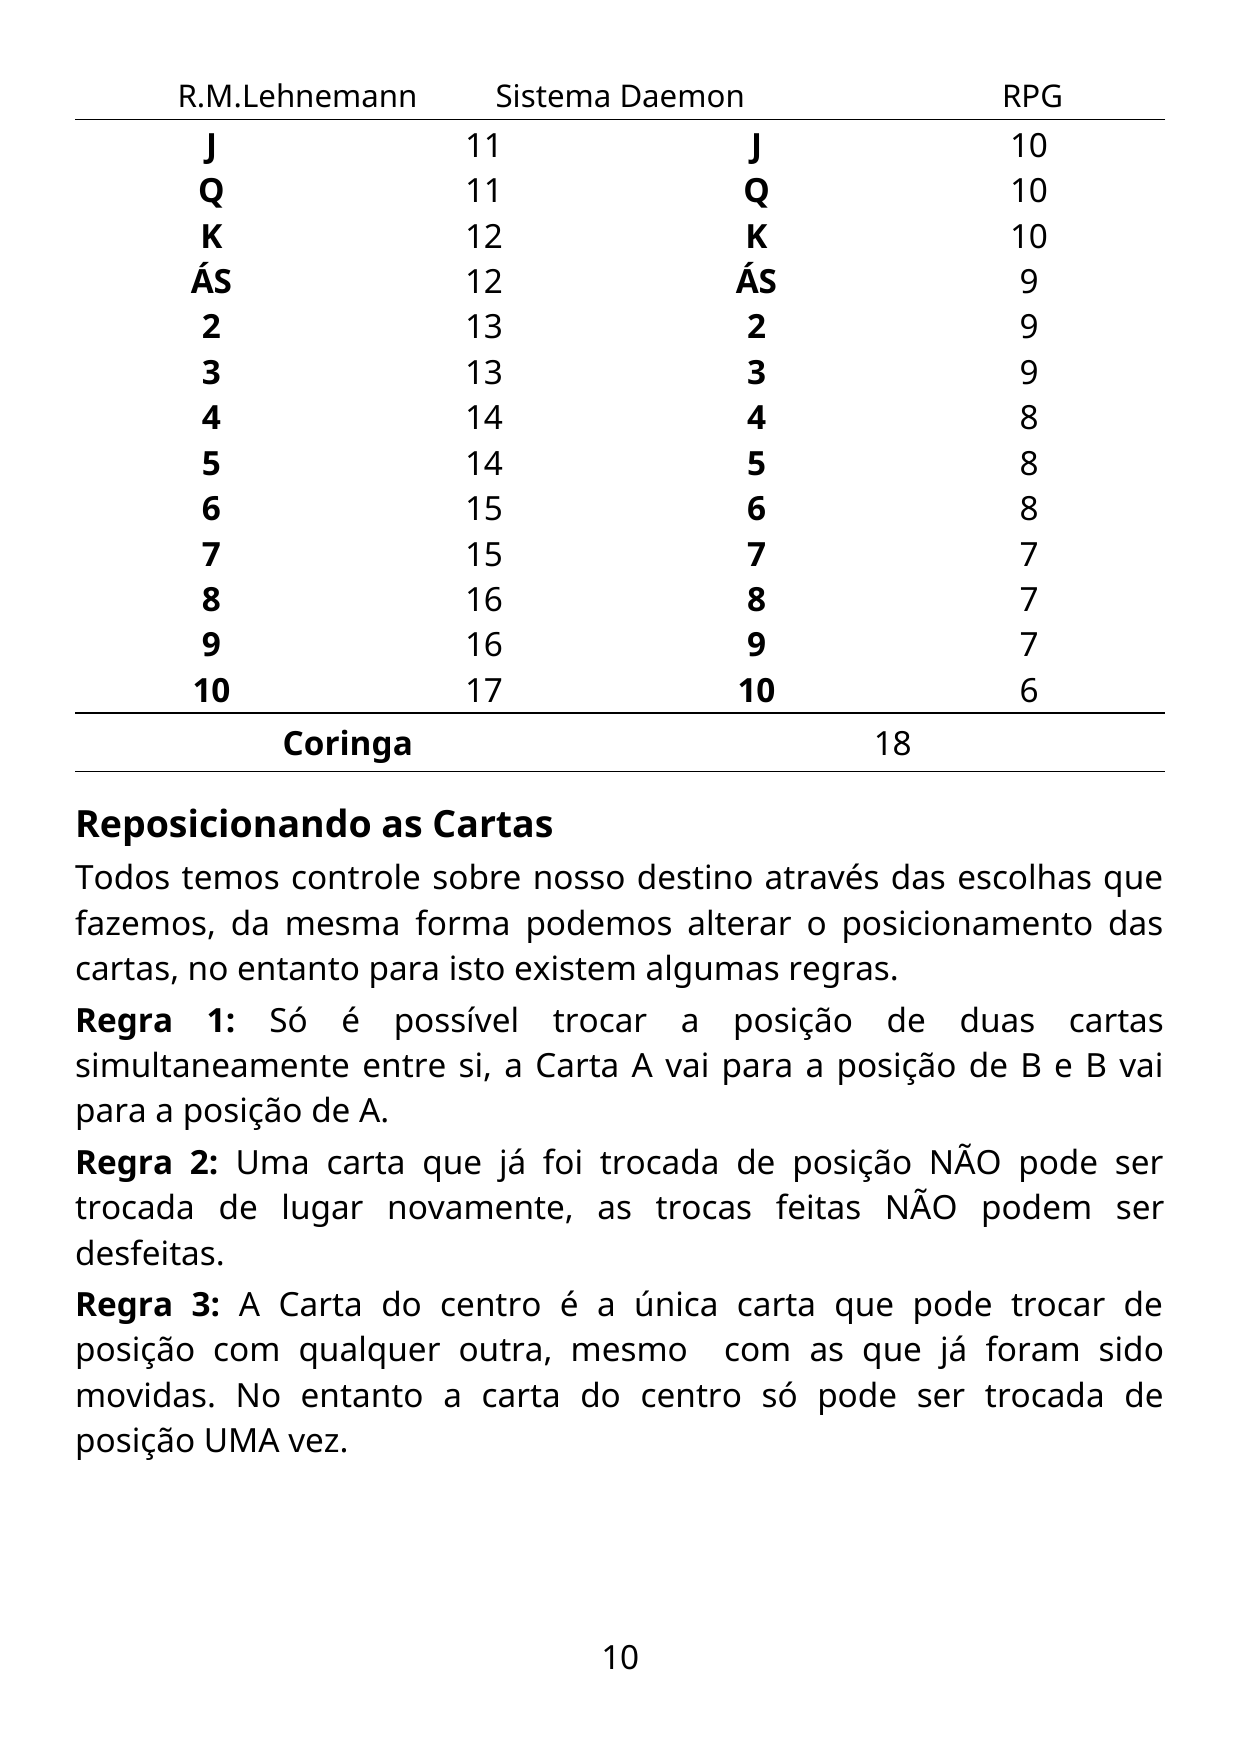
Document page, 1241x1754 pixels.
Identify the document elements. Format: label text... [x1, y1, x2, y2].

table_cell K [75, 213, 347, 258]
table_cell 9 [893, 258, 1165, 303]
table_cell 10 [620, 667, 892, 712]
table_cell 7 [893, 621, 1165, 667]
table_cell J [620, 120, 892, 167]
text Regra 3: A Carta do centro é a única carta que pode trocar de posição com qualquer outra, mesmo com as que já foram sido movidas. No entanto a carta do centro só pode ser trocada de posição UMA vez. [75, 1281, 1165, 1462]
table_cell 11 [348, 120, 620, 167]
table_cell 5 [75, 440, 347, 485]
table_cell 14 [348, 394, 620, 439]
table_cell 2 [75, 303, 347, 349]
table_cell 10 [893, 213, 1165, 258]
table_cell Q [75, 167, 347, 212]
table_cell 17 [348, 667, 620, 712]
table_cell 10 [893, 167, 1165, 212]
table_cell 9 [75, 621, 347, 667]
table_cell 8 [893, 440, 1165, 485]
table_cell 8 [893, 394, 1165, 439]
table_cell 6 [75, 485, 347, 530]
text Regra 1: Só é possível trocar a posição de duas cartas simultaneamente entre si, a Carta A vai para a posição de B e B vai para a posição de A. [75, 996, 1165, 1133]
table_cell 7 [893, 530, 1165, 576]
table_cell 15 [348, 485, 620, 530]
table_cell 10 [893, 120, 1165, 167]
table_cell 8 [893, 485, 1165, 530]
table_cell 18 [620, 714, 1165, 771]
table_cell 15 [348, 530, 620, 576]
table_cell 16 [348, 576, 620, 621]
table_cell 8 [620, 576, 892, 621]
table_cell Coringa [75, 714, 620, 771]
table_cell ÁS [620, 258, 892, 303]
table_cell 5 [620, 440, 892, 485]
table_cell Q [620, 167, 892, 212]
table_cell 8 [75, 576, 347, 621]
text Reposicionando as Cartas [75, 797, 1165, 848]
table_cell 13 [348, 349, 620, 394]
table_cell 16 [348, 621, 620, 667]
table_cell 2 [620, 303, 892, 349]
table_cell 7 [893, 576, 1165, 621]
table_cell 6 [620, 485, 892, 530]
table_cell 4 [75, 394, 347, 439]
table_cell 7 [75, 530, 347, 576]
table_cell 10 [75, 667, 347, 712]
table_cell ÁS [75, 258, 347, 303]
table_cell 11 [348, 167, 620, 212]
table_cell 4 [620, 394, 892, 439]
table_cell 12 [348, 213, 620, 258]
table_cell J [75, 120, 347, 167]
table_cell K [620, 213, 892, 258]
table_cell 14 [348, 440, 620, 485]
text Regra 2: Uma carta que já foi trocada de posição NÃO pode ser trocada de lugar novamente, as trocas feitas NÃO podem ser desfeitas. [75, 1138, 1165, 1275]
table_cell 6 [893, 667, 1165, 712]
table_cell 12 [348, 258, 620, 303]
table_cell 13 [348, 303, 620, 349]
table_cell 3 [75, 349, 347, 394]
table_cell 3 [620, 349, 892, 394]
table_cell 9 [893, 349, 1165, 394]
table_cell 7 [620, 530, 892, 576]
text Todos temos controle sobre nosso destino através das escolhas que fazemos, da mesma forma podemos alterar o posicionamento das cartas, no entanto para isto existem algumas regras. [75, 854, 1165, 990]
table_cell 9 [620, 621, 892, 667]
table_cell 9 [893, 303, 1165, 349]
